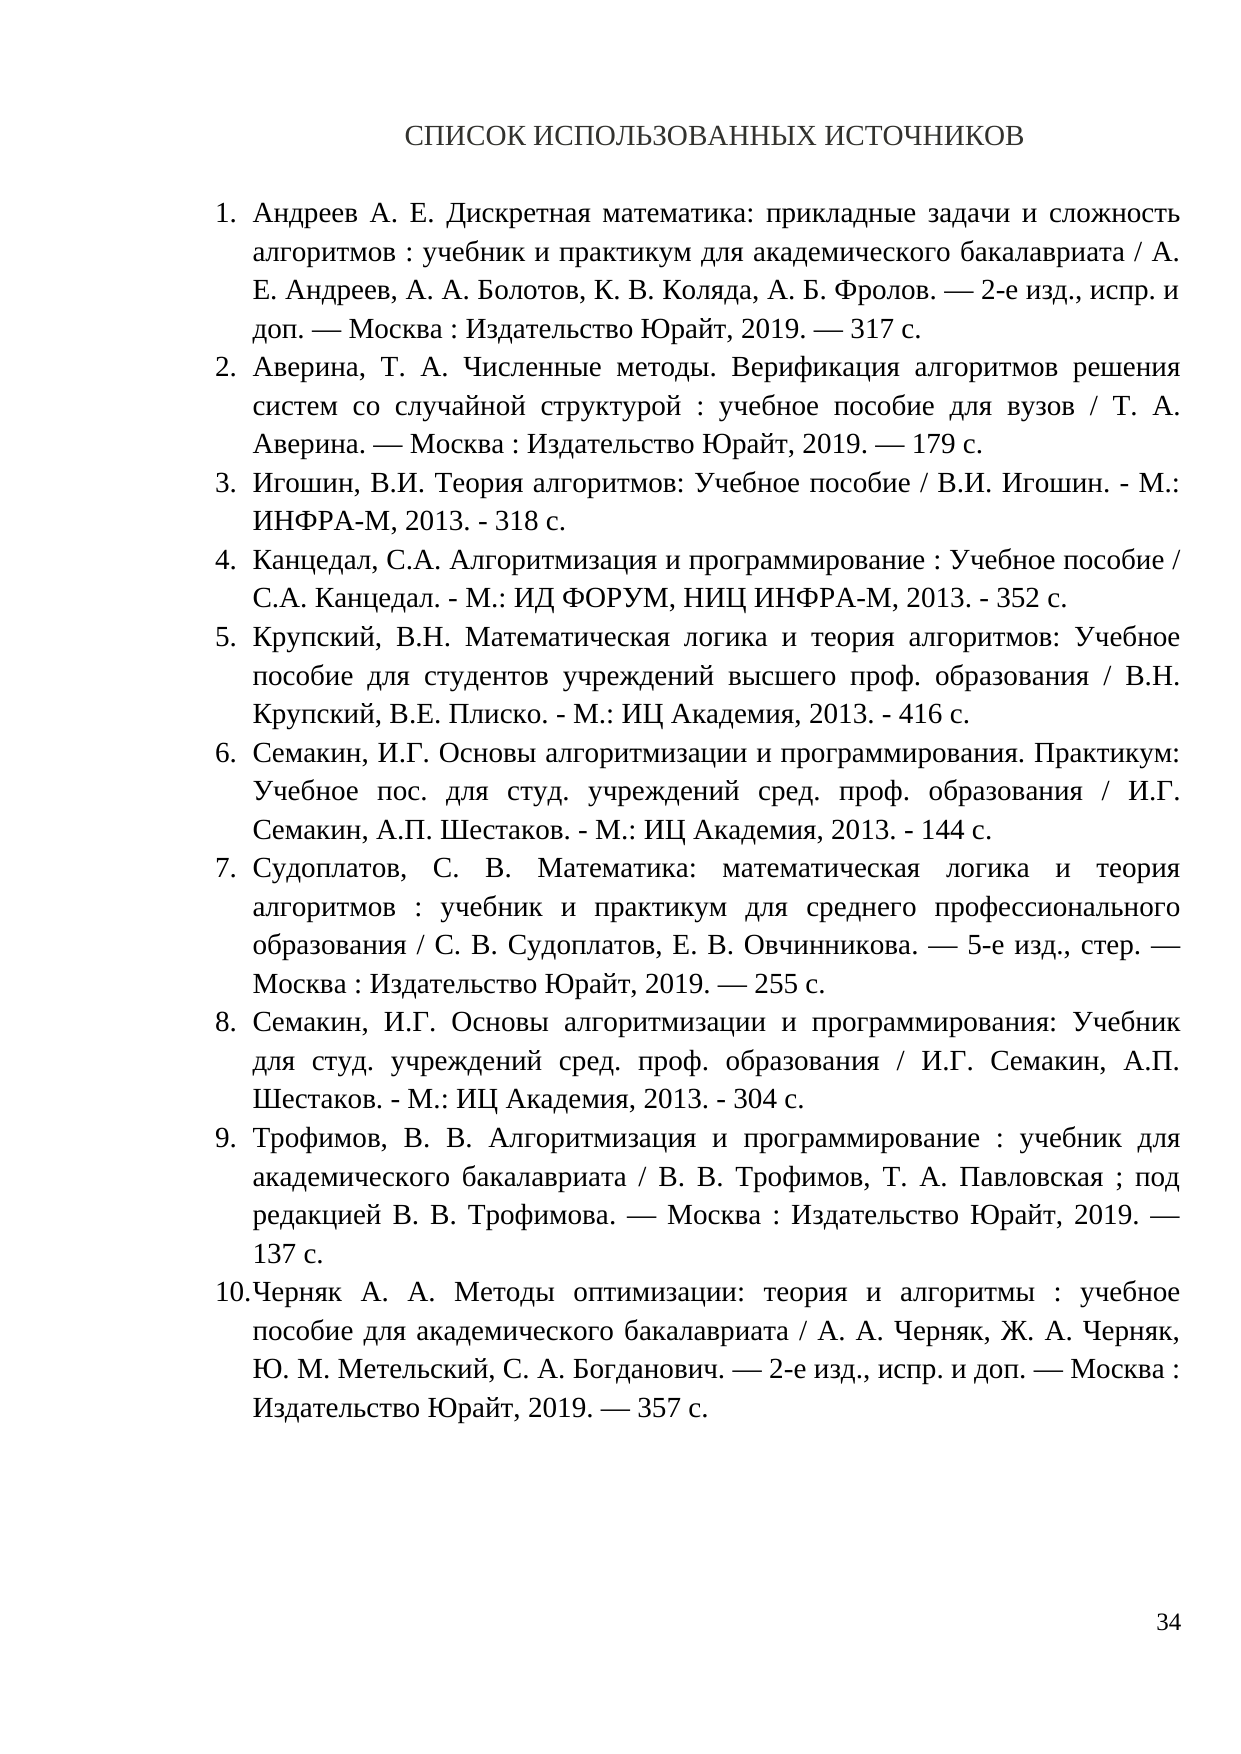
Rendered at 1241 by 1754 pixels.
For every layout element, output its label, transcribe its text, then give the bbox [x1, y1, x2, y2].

list Судоплатов, С. В. Математика: математическая логика и теория алгоритмов : учебник и практикум для среднего профессионального образования / С. В. Судоплатов, Е. В. Овчинникова. — 5-е изд., стер. — Москва : Издательство Юрайт, 2019. — 255 с. [215, 850, 1181, 999]
list Семакин, И.Г. Основы алгоритмизации и программирования. Практикум: Учебное пос. для студ. учреждений сред. проф. образования / И.Г. Семакин, А.П. Шестаков. - М.: ИЦ Академия, 2013. - 144 c. [215, 735, 1181, 845]
list Черняк А. А. Методы оптимизации: теория и алгоритмы : учебное пособие для академического бакалавриата / А. А. Черняк, Ж. А. Черняк, Ю. М. Метельский, С. А. Богданович. — 2-е изд., испр. и доп. — Москва : Издательство Юрайт, 2019. — 357 с. [215, 1274, 1181, 1423]
text СПИСОК ИСПОЛЬЗОВАННЫХ ИСТОЧНИКОВ [177, 118, 1181, 152]
list Крупский, В.Н. Математическая логика и теория алгоритмов: Учебное пособие для студентов учреждений высшего проф. образования / В.Н. Крупский, В.Е. Плиско. - М.: ИЦ Академия, 2013. - 416 c. [215, 619, 1181, 730]
list Семакин, И.Г. Основы алгоритмизации и программирования: Учебник для студ. учреждений сред. проф. образования / И.Г. Семакин, А.П. Шестаков. - М.: ИЦ Академия, 2013. - 304 c. [215, 1004, 1181, 1115]
list Игошин, В.И. Теория алгоритмов: Учебное пособие / В.И. Игошин. - М.: ИНФРА-М, 2013. - 318 c. [215, 465, 1181, 537]
list Трофимов, В. В. Алгоритмизация и программирование : учебник для академического бакалавриата / В. В. Трофимов, Т. А. Павловская ; под редакцией В. В. Трофимова. — Москва : Издательство Юрайт, 2019. — 137 с. [215, 1120, 1181, 1269]
list Канцедал, С.А. Алгоритмизация и программирование : Учебное пособие / С.А. Канцедал. - М.: ИД ФОРУМ, НИЦ ИНФРА-М, 2013. - 352 c. [215, 542, 1181, 614]
list Андреев А. Е. Дискретная математика: прикладные задачи и сложность алгоритмов : учебник и практикум для академического бакалавриата / А. Е. Андреев, А. А. Болотов, К. В. Коляда, А. Б. Фролов. — 2-е изд., испр. и доп. — Москва : Издательство Юрайт, 2019. — 317 с. [215, 195, 1181, 344]
list Аверина, Т. А. Численные методы. Верификация алгоритмов решения систем со случайной структурой : учебное пособие для вузов / Т. А. Аверина. — Москва : Издательство Юрайт, 2019. — 179 с. [215, 349, 1181, 460]
